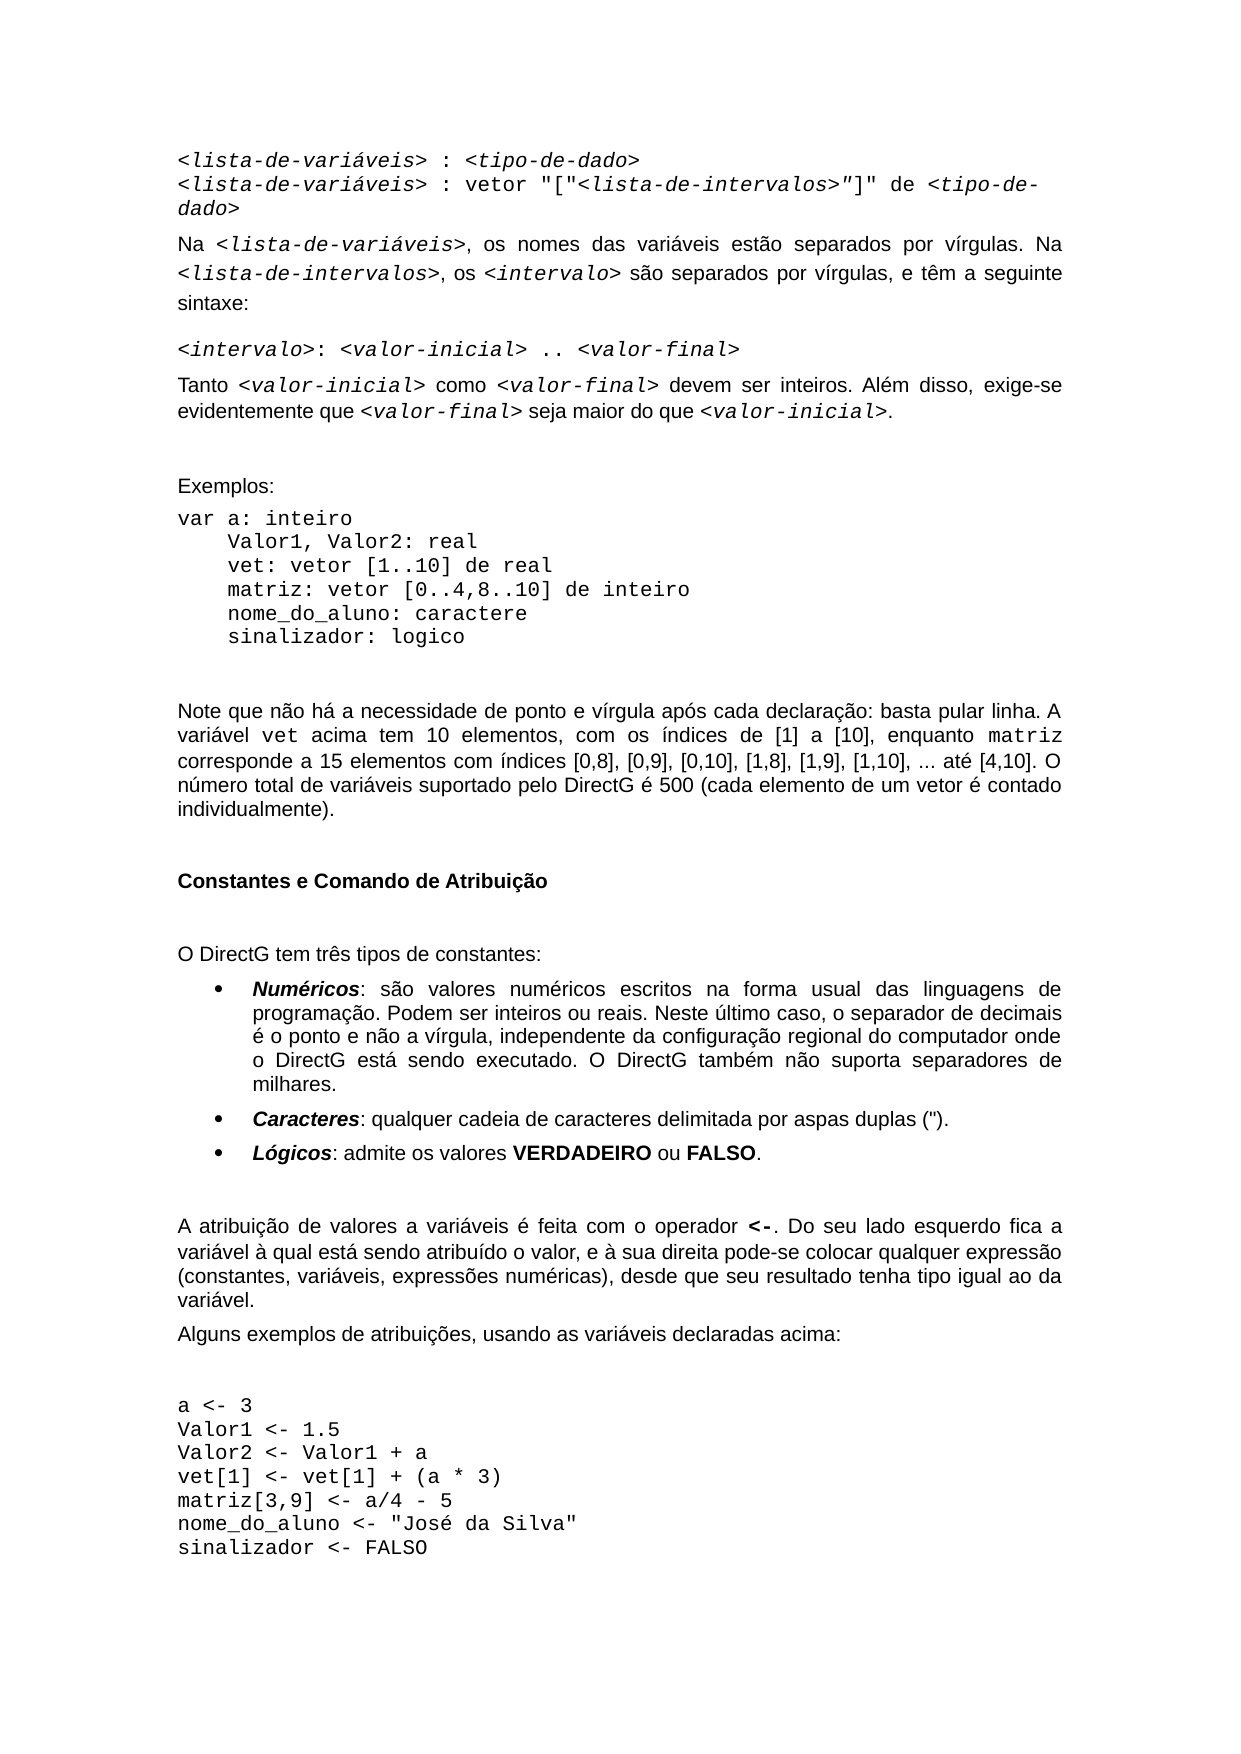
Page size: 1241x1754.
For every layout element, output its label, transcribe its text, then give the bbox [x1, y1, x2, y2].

text Na <lista-de-variáveis>, os nomes das variáveis estão separados por vírgulas. Na <lista-de-intervalos>, os <intervalo> são separados por vírgulas, e têm a seguinte sintaxe: [177, 232, 1063, 314]
list Numéricos: são valores numéricos escritos na forma usual das linguagens de programação. Podem ser inteiros ou reais. Neste último caso, o separador de decimais é o ponto e não a vírgula, independente da configuração regional do computador onde o DirectG está sendo executado. O DirectG também não suporta separadores de milhares. [215, 976, 1063, 1096]
text Note que não há a necessidade de ponto e vírgula após cada declaração: basta pular linha. A variável vet acima tem 10 elementos, com os índices de [1] a [10], enquanto matriz corresponde a 15 elementos com índices [0,8], [0,9], [0,10], [1,8], [1,9], [1,10], ... até [4,10]. O número total de variáveis suportado pelo DirectG é 500 (cada elemento de um vetor é contado individualmente). [177, 699, 1063, 820]
text Exemplos: [177, 473, 1063, 497]
list Lógicos: admite os valores VERDADEIRO ou FALSO. [215, 1141, 1063, 1165]
list Caracteres: qualquer cadeia de caracteres delimitada por aspas duplas ("). [215, 1107, 1063, 1131]
text var a: inteiro Valor1, Valor2: real vet: vetor [1..10] de real matriz: vetor [0..4,8..10] de inteiro nome_do_aluno: caractere sinalizador: logico [177, 508, 1063, 650]
text Constantes e Comando de Atribuição [177, 869, 1063, 893]
text Tanto <valor-inicial> como <valor-final> devem ser inteiros. Além disso, exige-se evidentemente que <valor-final> seja maior do que <valor-inicial>. [177, 373, 1063, 425]
text <lista-de-variáveis> : <tipo-de-dado> <lista-de-variáveis> : vetor "["<lista-de-intervalos>"]" de <tipo-de-dado> [177, 151, 1063, 221]
text A atribuição de valores a variáveis é feita com o operador <-. Do seu lado esquerdo fica a variável à qual está sendo atribuído o valor, e à sua direita pode-se colocar qualquer expressão (constantes, variáveis, expressões numéricas), desde que seu resultado tenha tipo igual ao da variável. [177, 1214, 1063, 1312]
text <intervalo>: <valor-inicial> .. <valor-final> [177, 339, 1063, 363]
text a <- 3 Valor1 <- 1.5 Valor2 <- Valor1 + a vet[1] <- vet[1] + (a * 3) matriz[3,9] <- a/4 - 5 nome_do_aluno <- "José da Silva" sinalizador <- FALSO [177, 1395, 1063, 1561]
text Alguns exemplos de atribuições, usando as variáveis declaradas acima: [177, 1322, 1063, 1346]
text O DirectG tem três tipos de constantes: [177, 942, 1063, 966]
